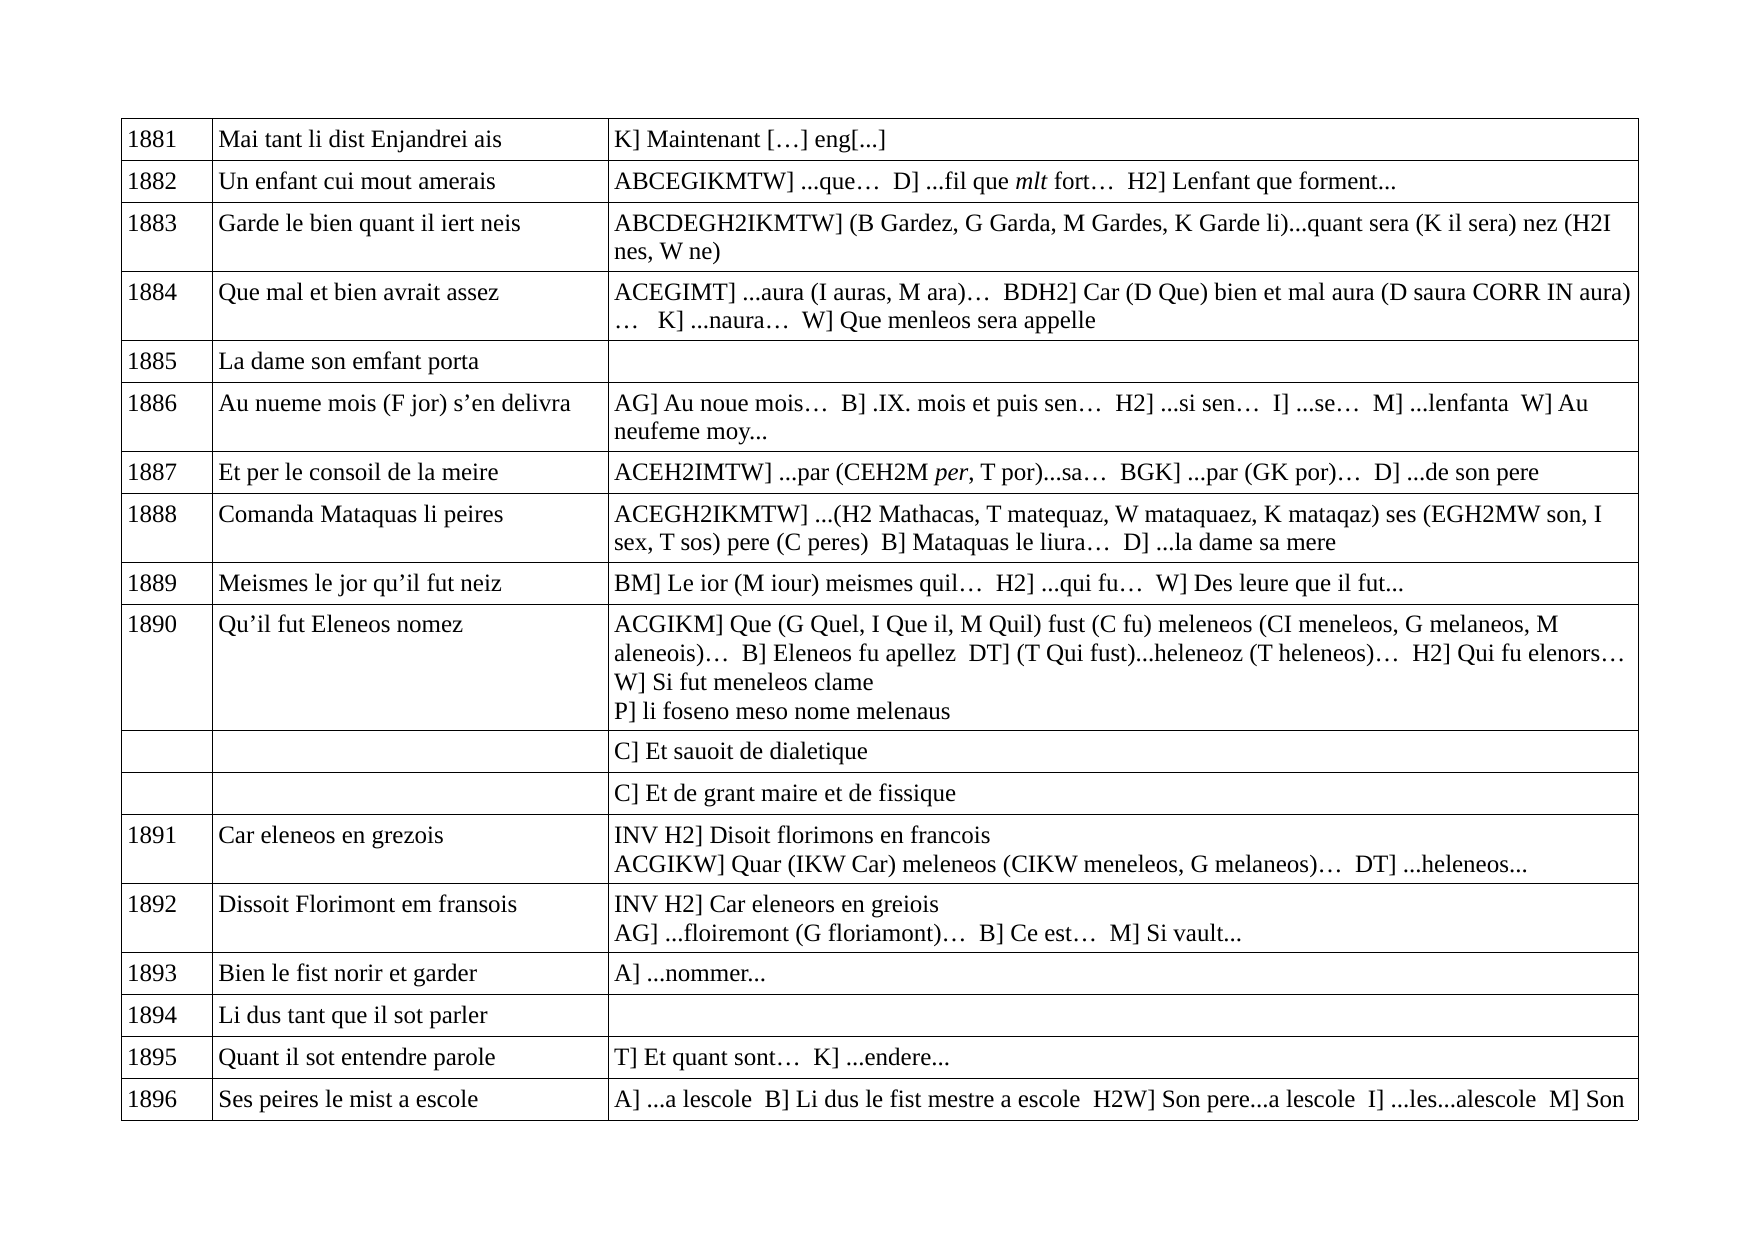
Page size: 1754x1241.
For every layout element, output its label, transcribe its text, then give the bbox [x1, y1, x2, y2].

table_cell Garde le bien quant il iert neis [213, 203, 608, 271]
table_cell 1881 [122, 119, 212, 160]
table_cell Mai tant li dist Enjandrei ais [213, 119, 608, 160]
table_cell AG] Au noue mois… B] .IX. mois et puis sen… H2] ...si sen… I] ...se… M] ...lenfanta W] Au neufeme moy... [609, 383, 1638, 451]
table_cell 1886 [122, 383, 212, 451]
table_cell C] Et sauoit de dialetique [609, 731, 1638, 772]
table_cell ABCDEGH2IKMTW] (B Gardez, G Garda, M Gardes, K Garde li)...quant sera (K il sera) nez (H2I nes, W ne) [609, 203, 1638, 271]
table_cell Bien le fist norir et garder [213, 953, 608, 994]
table_cell Meismes le jor qu’il fut neiz [213, 563, 608, 604]
table_cell 1887 [122, 452, 212, 493]
table_cell 1896 [122, 1079, 212, 1120]
table_cell BM] Le ior (M iour) meismes quil… H2] ...qui fu… W] Des leure que il fut... [609, 563, 1638, 604]
table_cell Qu’il fut Eleneos nomez [213, 605, 608, 730]
table_cell [609, 995, 1638, 1036]
table_cell [122, 731, 212, 772]
table_cell INV H2] Disoit florimons en francois ACGIKW] Quar (IKW Car) meleneos (CIKW meneleos, G melaneos)… DT] ...heleneos... [609, 815, 1638, 883]
table_cell Quant il sot entendre parole [213, 1037, 608, 1078]
table_cell Un enfant cui mout amerais [213, 161, 608, 202]
table_cell 1889 [122, 563, 212, 604]
table_cell Et per le consoil de la meire [213, 452, 608, 493]
table_cell Comanda Mataquas li peires [213, 494, 608, 562]
table_cell 1888 [122, 494, 212, 562]
table_cell ACEGIMT] ...aura (I auras, M ara)… BDH2] Car (D Que) bien et mal aura (D saura CORR IN aura)… K] ...naura… W] Que menleos sera appelle [609, 272, 1638, 340]
table_cell A] ...nommer... [609, 953, 1638, 994]
table_cell Dissoit Florimont em fransois [213, 884, 608, 952]
table_cell ACGIKM] Que (G Quel, I Que il, M Quil) fust (C fu) meleneos (CI meneleos, G melaneos, M aleneois)… B] Eleneos fu apellez DT] (T Qui fust)...heleneoz (T heleneos)… H2] Qui fu elenors… W] Si fut meneleos clame P] li foseno meso nome melenaus [609, 605, 1638, 730]
table_cell ABCEGIKMTW] ...que… D] ...fil que mlt fort… H2] Lenfant que forment... [609, 161, 1638, 202]
table_cell 1894 [122, 995, 212, 1036]
table_cell 1885 [122, 341, 212, 382]
table_cell ACEH2IMTW] ...par (CEH2M per, T por)...sa… BGK] ...par (GK por)… D] ...de son pere [609, 452, 1638, 493]
table_cell [122, 773, 212, 814]
table_cell A] ...a lescole B] Li dus le fist mestre a escole H2W] Son pere...a lescole I] ...les...alescole M] Son [609, 1079, 1638, 1120]
table_cell [609, 341, 1638, 382]
table_cell Que mal et bien avrait assez [213, 272, 608, 340]
table_cell Ses peires le mist a escole [213, 1079, 608, 1120]
table_cell 1892 [122, 884, 212, 952]
table_cell 1890 [122, 605, 212, 730]
table_cell 1891 [122, 815, 212, 883]
table_cell Li dus tant que il sot parler [213, 995, 608, 1036]
table_cell T] Et quant sont… K] ...endere... [609, 1037, 1638, 1078]
table_cell 1884 [122, 272, 212, 340]
table_cell 1883 [122, 203, 212, 271]
table_cell C] Et de grant maire et de fissique [609, 773, 1638, 814]
table_cell Car eleneos en grezois [213, 815, 608, 883]
table_cell K] Maintenant […] eng[...] [609, 119, 1638, 160]
table_cell 1895 [122, 1037, 212, 1078]
table_cell Au nueme mois (F jor) s’en delivra [213, 383, 608, 451]
table_cell 1893 [122, 953, 212, 994]
table_cell [213, 731, 608, 772]
table_cell [213, 773, 608, 814]
table_cell INV H2] Car eleneors en greiois AG] ...floiremont (G floriamont)… B] Ce est… M] Si vault... [609, 884, 1638, 952]
table_cell 1882 [122, 161, 212, 202]
table_cell La dame son emfant porta [213, 341, 608, 382]
table_cell ACEGH2IKMTW] ...(H2 Mathacas, T matequaz, W mataquaez, K mataqaz) ses (EGH2MW son, I sex, T sos) pere (C peres) B] Mataquas le liura… D] ...la dame sa mere [609, 494, 1638, 562]
